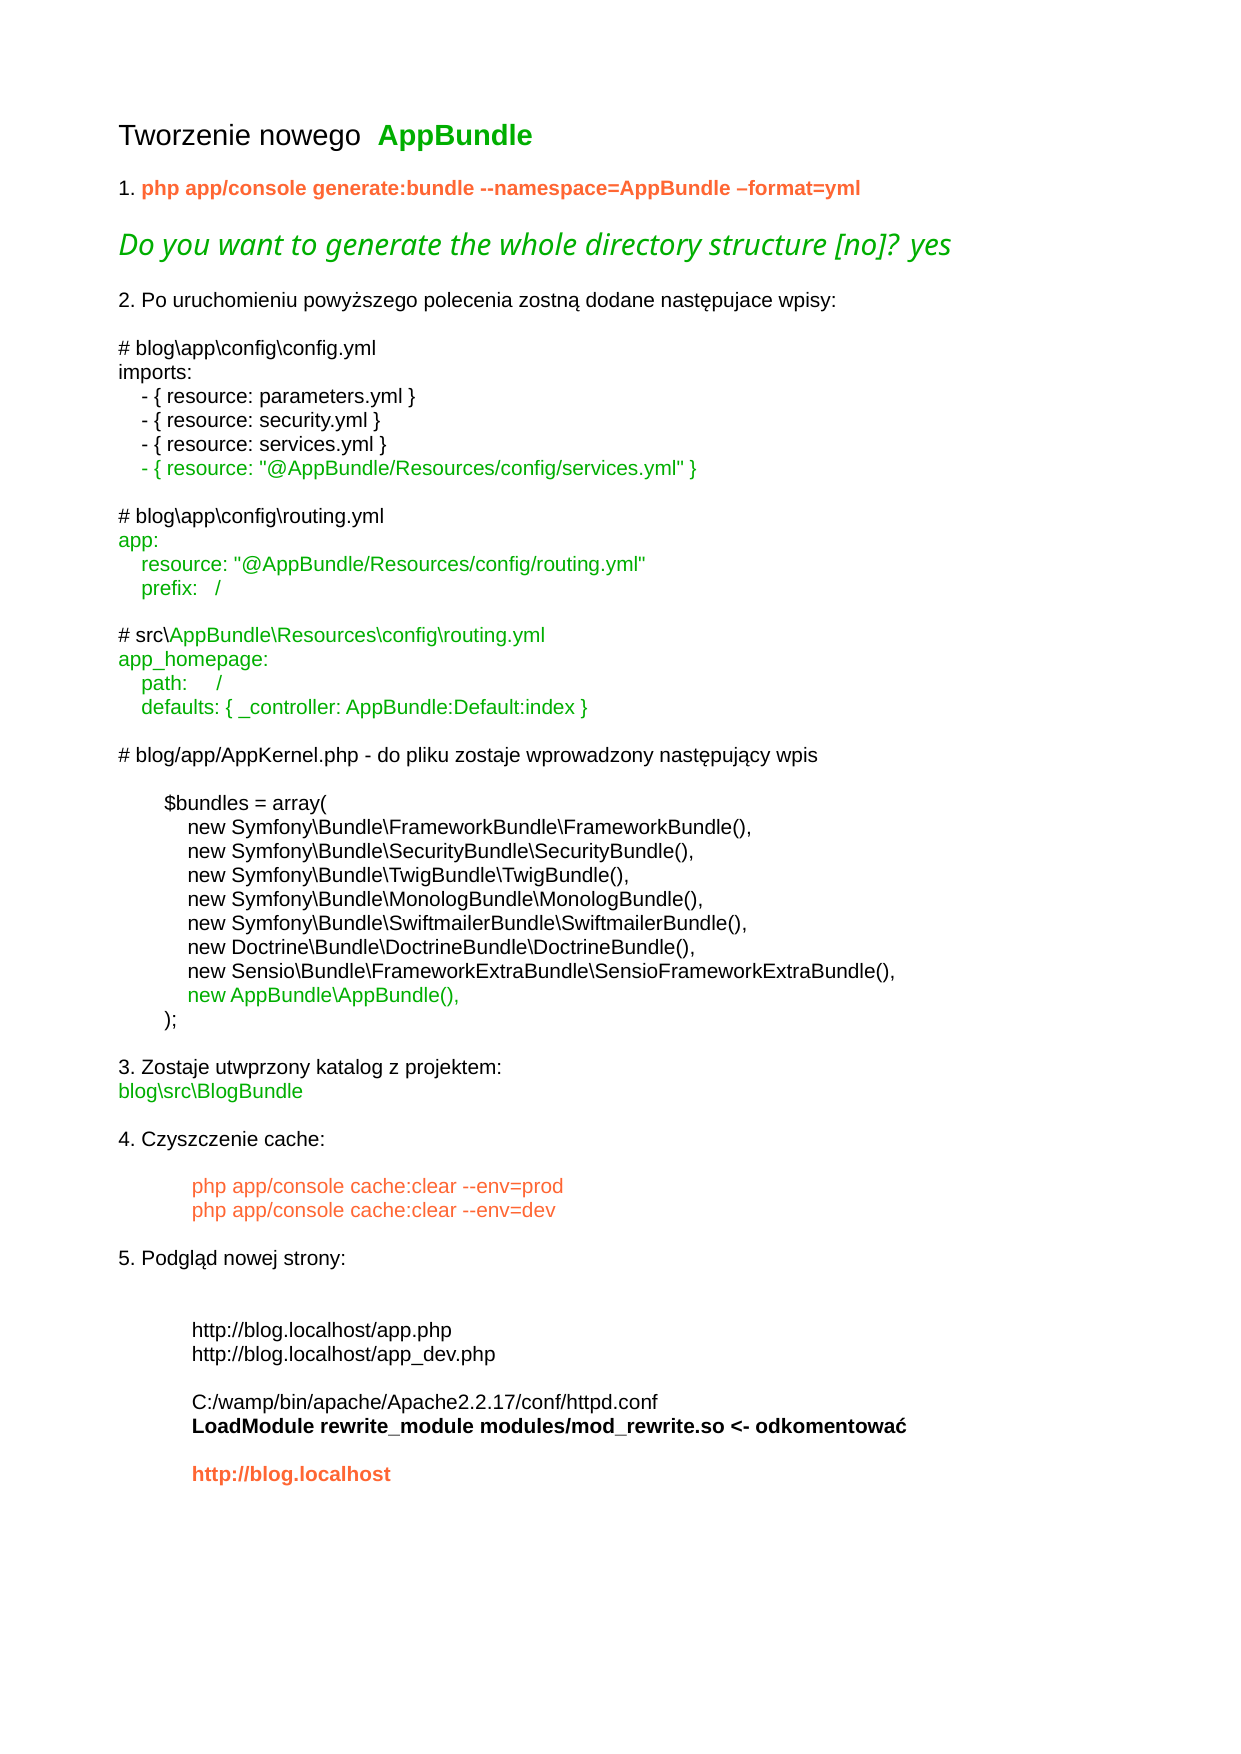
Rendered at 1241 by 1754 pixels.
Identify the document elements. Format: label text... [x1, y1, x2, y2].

text path: / [118, 671, 1122, 695]
text LoadModule rewrite_module modules/mod_rewrite.so <- odkomentować [118, 1414, 1122, 1438]
text 2. Po uruchomieniu powyższego polecenia zostną dodane następujace wpisy: [118, 288, 1122, 312]
text prefix: / [118, 575, 1122, 599]
text # blog\app\config\config.yml [118, 336, 1122, 360]
text new Symfony\Bundle\MonologBundle\MonologBundle(), [118, 887, 1122, 911]
text Tworzenie nowego AppBundle [118, 118, 1122, 152]
text defaults: { _controller: AppBundle:Default:index } [118, 695, 1122, 719]
text new Symfony\Bundle\SwiftmailerBundle\SwiftmailerBundle(), [118, 911, 1122, 935]
text php app/console cache:clear --env=prod [118, 1174, 1122, 1198]
text php app/console cache:clear --env=dev [118, 1198, 1122, 1222]
text # src\AppBundle\Resources\config\routing.yml [118, 623, 1122, 647]
text $bundles = array( [118, 791, 1122, 815]
text app: [118, 527, 1122, 551]
text - { resource: security.yml } [118, 408, 1122, 432]
text Do you want to generate the whole directory structure [no]? yes [118, 223, 1122, 264]
text http://blog.localhost/app.php [118, 1318, 1122, 1342]
text imports: [118, 360, 1122, 384]
text http://blog.localhost/app_dev.php [118, 1342, 1122, 1366]
text new AppBundle\AppBundle(), [118, 983, 1122, 1007]
text 1. php app/console generate:bundle --namespace=AppBundle –format=yml [118, 176, 1122, 199]
text 3. Zostaje utwprzony katalog z projektem: [118, 1054, 1122, 1078]
text ); [118, 1007, 1122, 1031]
text 5. Podgląd nowej strony: [118, 1246, 1122, 1270]
text new Symfony\Bundle\SecurityBundle\SecurityBundle(), [118, 839, 1122, 863]
text new Sensio\Bundle\FrameworkExtraBundle\SensioFrameworkExtraBundle(), [118, 959, 1122, 983]
text new Symfony\Bundle\TwigBundle\TwigBundle(), [118, 863, 1122, 887]
text - { resource: "@AppBundle/Resources/config/services.yml" } [118, 456, 1122, 479]
text blog\src\BlogBundle [118, 1078, 1122, 1102]
text # blog\app\config\routing.yml [118, 503, 1122, 527]
text - { resource: parameters.yml } [118, 384, 1122, 408]
text new Doctrine\Bundle\DoctrineBundle\DoctrineBundle(), [118, 935, 1122, 959]
text app_homepage: [118, 647, 1122, 671]
text 4. Czyszczenie cache: [118, 1126, 1122, 1150]
text - { resource: services.yml } [118, 432, 1122, 456]
text C:/wamp/bin/apache/Apache2.2.17/conf/httpd.conf [118, 1390, 1122, 1414]
text http://blog.localhost [118, 1462, 1122, 1486]
text # blog/app/AppKernel.php - do pliku zostaje wprowadzony następujący wpis [118, 743, 1122, 767]
text resource: "@AppBundle/Resources/config/routing.yml" [118, 551, 1122, 575]
text new Symfony\Bundle\FrameworkBundle\FrameworkBundle(), [118, 815, 1122, 839]
